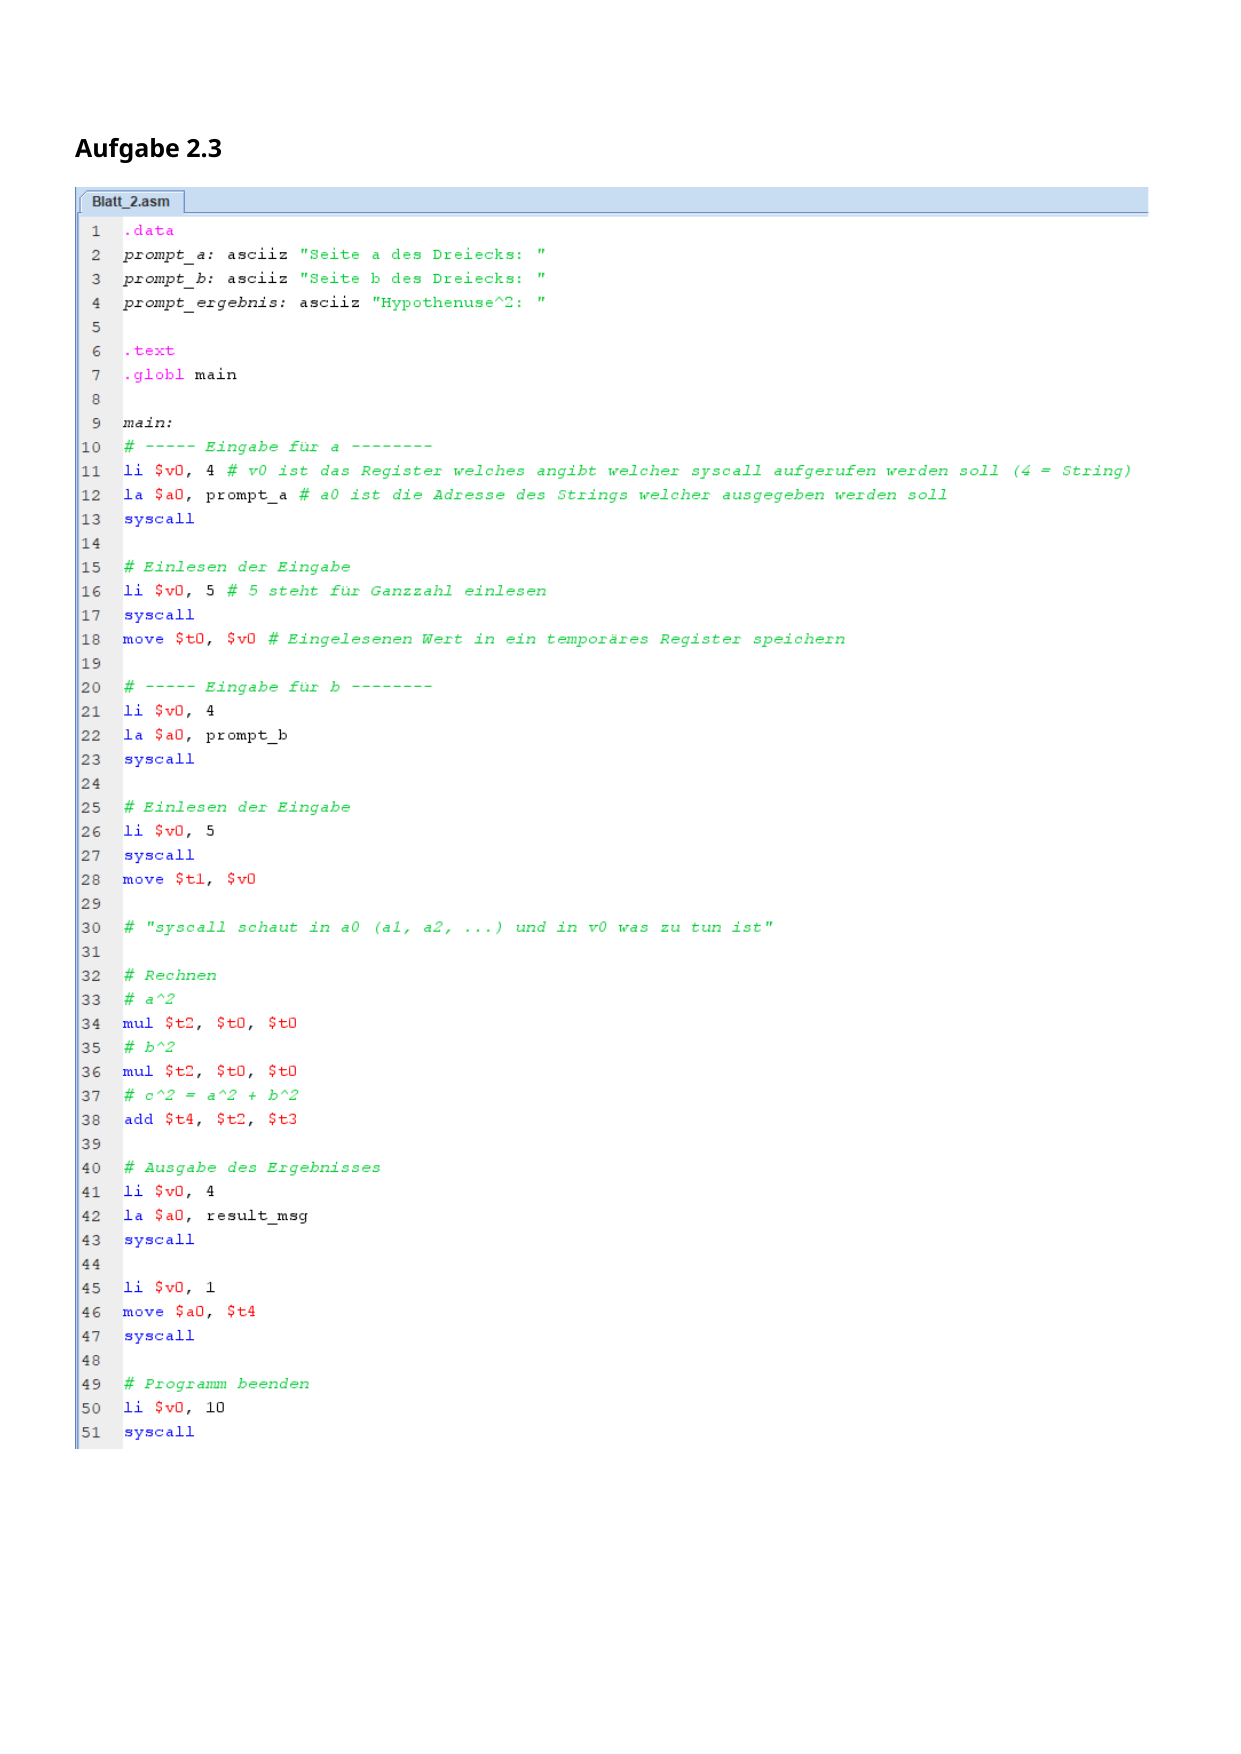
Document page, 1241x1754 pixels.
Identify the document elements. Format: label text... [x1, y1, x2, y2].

text Aufgabe 2.3 [75, 131, 1165, 165]
